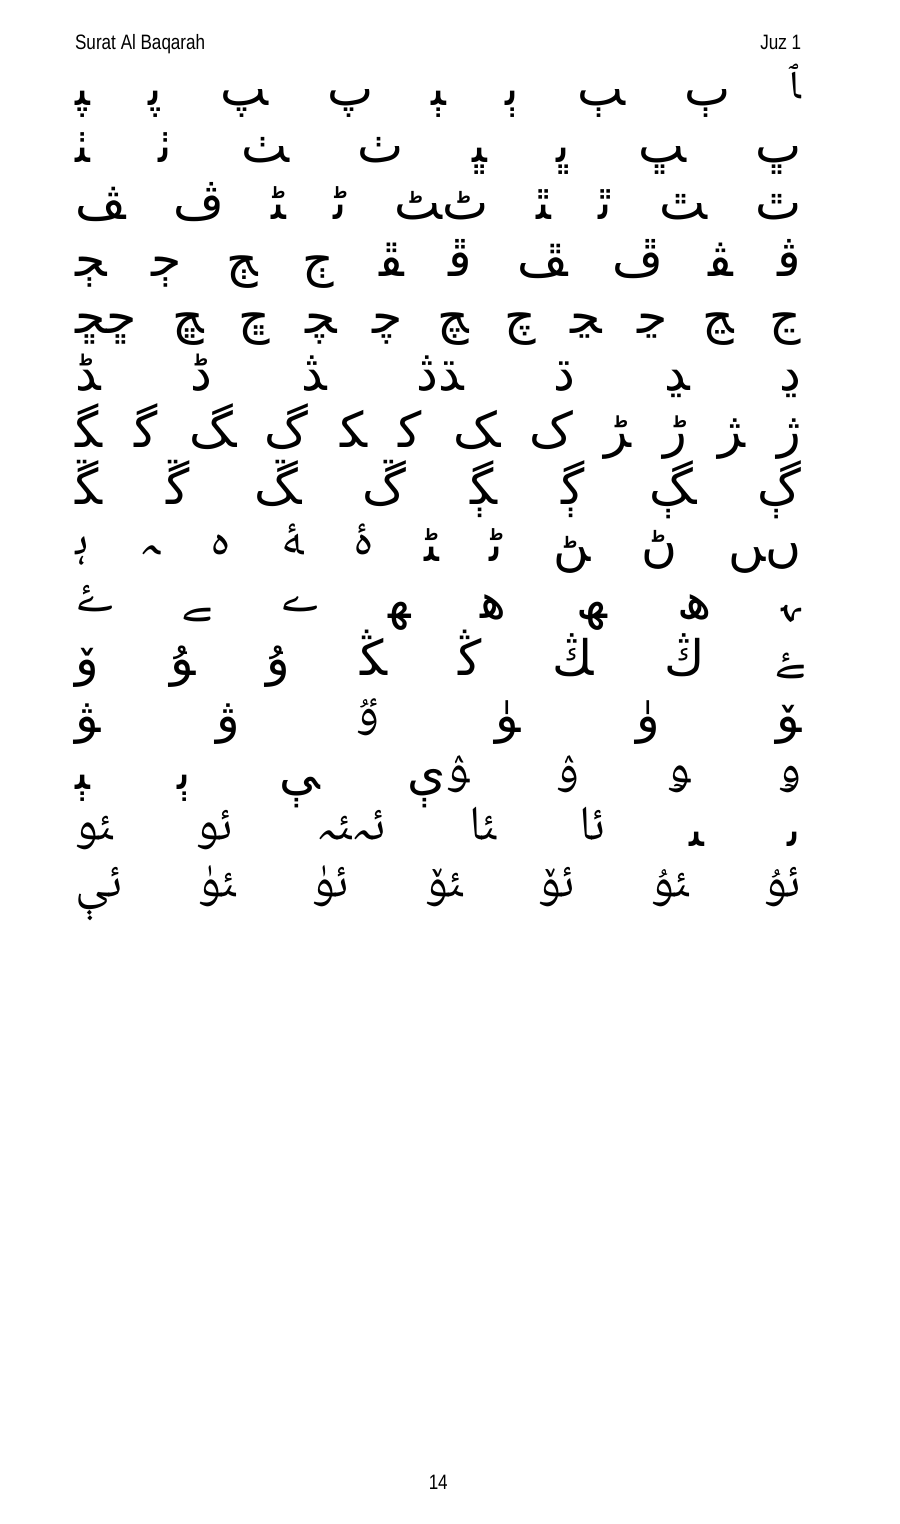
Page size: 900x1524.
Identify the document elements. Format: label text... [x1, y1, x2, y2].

text ﭢ ﭣ ﭤ ﭥ ﭦﭧ ﭨ ﭩ ﭪ ﭫ [75, 174, 801, 231]
text ﮞﮟ ﮠ ﮡ ﮢ ﮣ ﮤ ﮥ ﮦ ﮧ ﮨ [75, 516, 801, 573]
text ﯰ ﯱ ﯲ ﯳ ﯴ ﯵ ﯶ [75, 858, 801, 915]
text ﮖ ﮗ ﮘ ﮙ ﮚ ﮛ ﮜ ﮝ [75, 459, 801, 516]
text ﭶ ﭷ ﭸ ﭹ ﭺ ﭻ ﭼ ﭽ ﭾ ﭿ ﮀﮁ [75, 288, 801, 345]
text ﭚ ﭛ ﭜ ﭝ ﭞ ﭟ ﭠ ﭡ [75, 117, 801, 174]
text ﮱ ﯓ ﯔ ﯕ ﯖ ﯗ ﯘ ﯙ [75, 630, 801, 687]
text ﯨ ﯩ ﯪ ﯫ ﯬﯭ ﯮ ﯯ [75, 801, 801, 858]
text ﭑ ﭒ ﭓ ﭔ ﭕ ﭖ ﭗ ﭘ ﭙ [75, 60, 801, 117]
text ﮩ ﮪ ﮫ ﮬ ﮭ ﮮ ﮯ ﮰ [75, 573, 801, 630]
text ﮊ ﮋ ﮌ ﮍ ﮎ ﮏ ﮐ ﮑ ﮒ ﮓ ﮔ ﮕ [75, 402, 801, 459]
text ﭬ ﭭ ﭮ ﭯ ﭰ ﭱ ﭲ ﭳ ﭴ ﭵ [75, 231, 801, 288]
text ﯠ ﯡ ﯢ ﯣﯤ ﯥ ﯦ ﯧ [75, 744, 801, 801]
text ﯚ ﯛ ﯜ ﯝ ﯞ ﯟ [75, 687, 801, 744]
text ﮂ ﮃ ﮄ ﮅﮆ ﮇ ﮈ ﮉ [75, 345, 801, 402]
